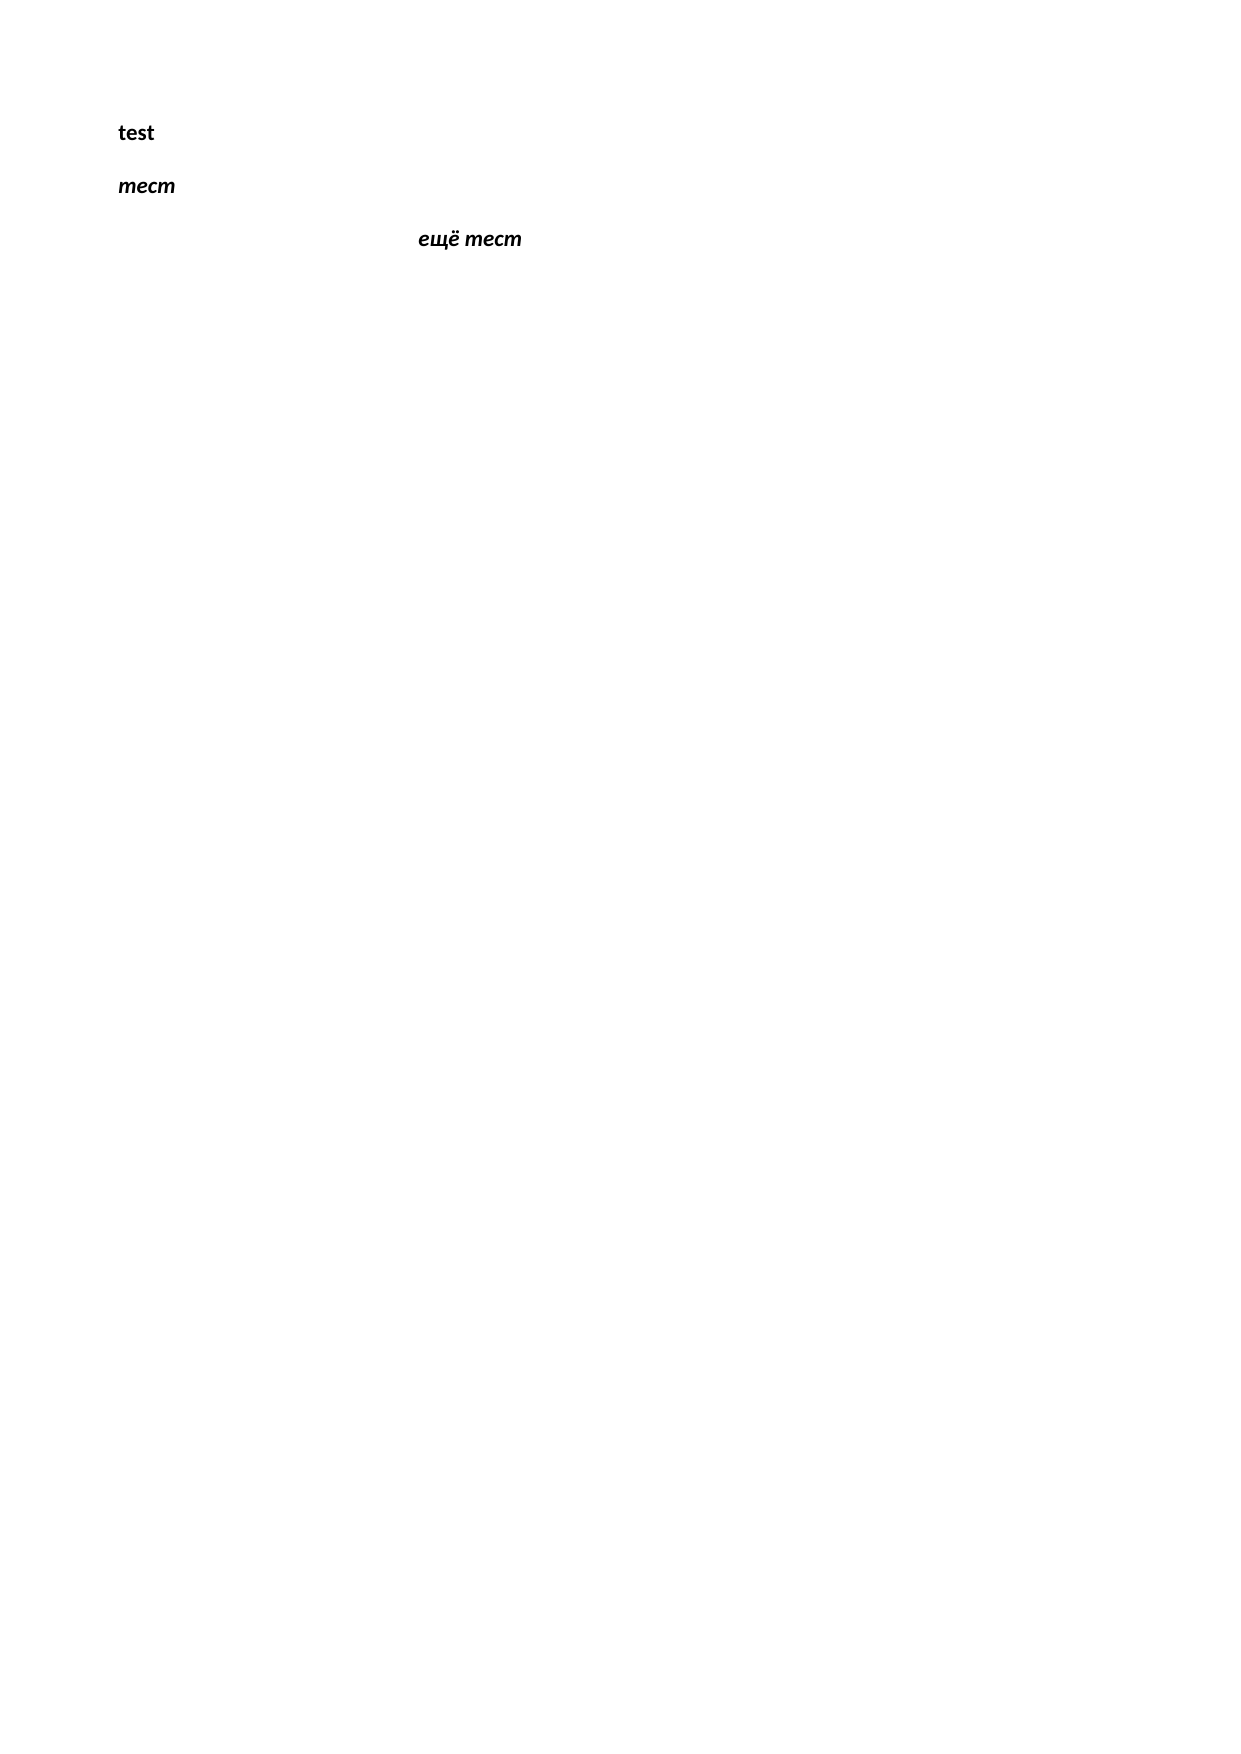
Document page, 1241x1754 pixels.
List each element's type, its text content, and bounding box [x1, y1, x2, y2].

text ещё тест [418, 224, 1122, 252]
text тест [118, 171, 1122, 199]
text test [118, 118, 1122, 146]
